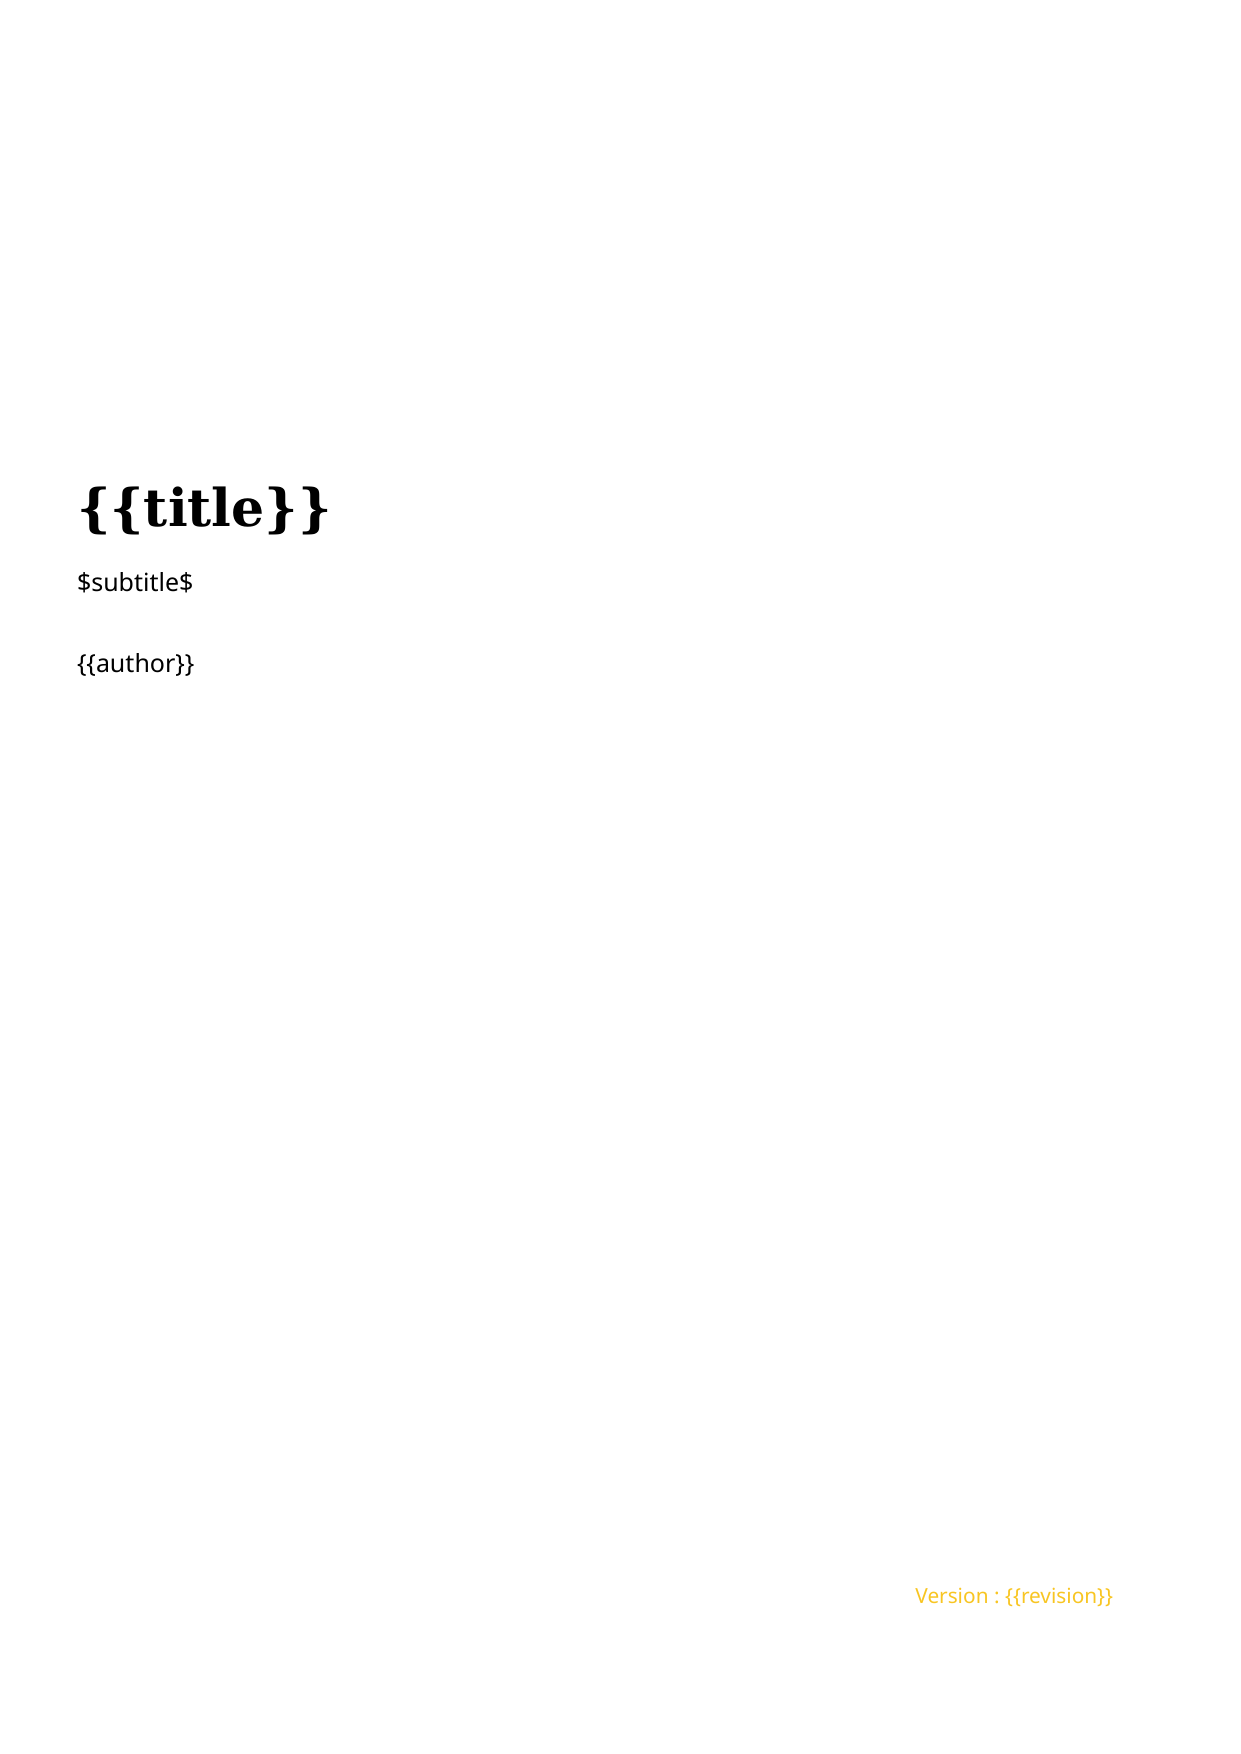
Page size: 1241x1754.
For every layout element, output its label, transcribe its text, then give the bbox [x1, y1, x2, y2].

text {{title}} [77, 477, 969, 539]
text {{author}} [77, 645, 969, 679]
text Version : {{revision}} [767, 1582, 1113, 1610]
text $subtitle$ [77, 564, 969, 598]
